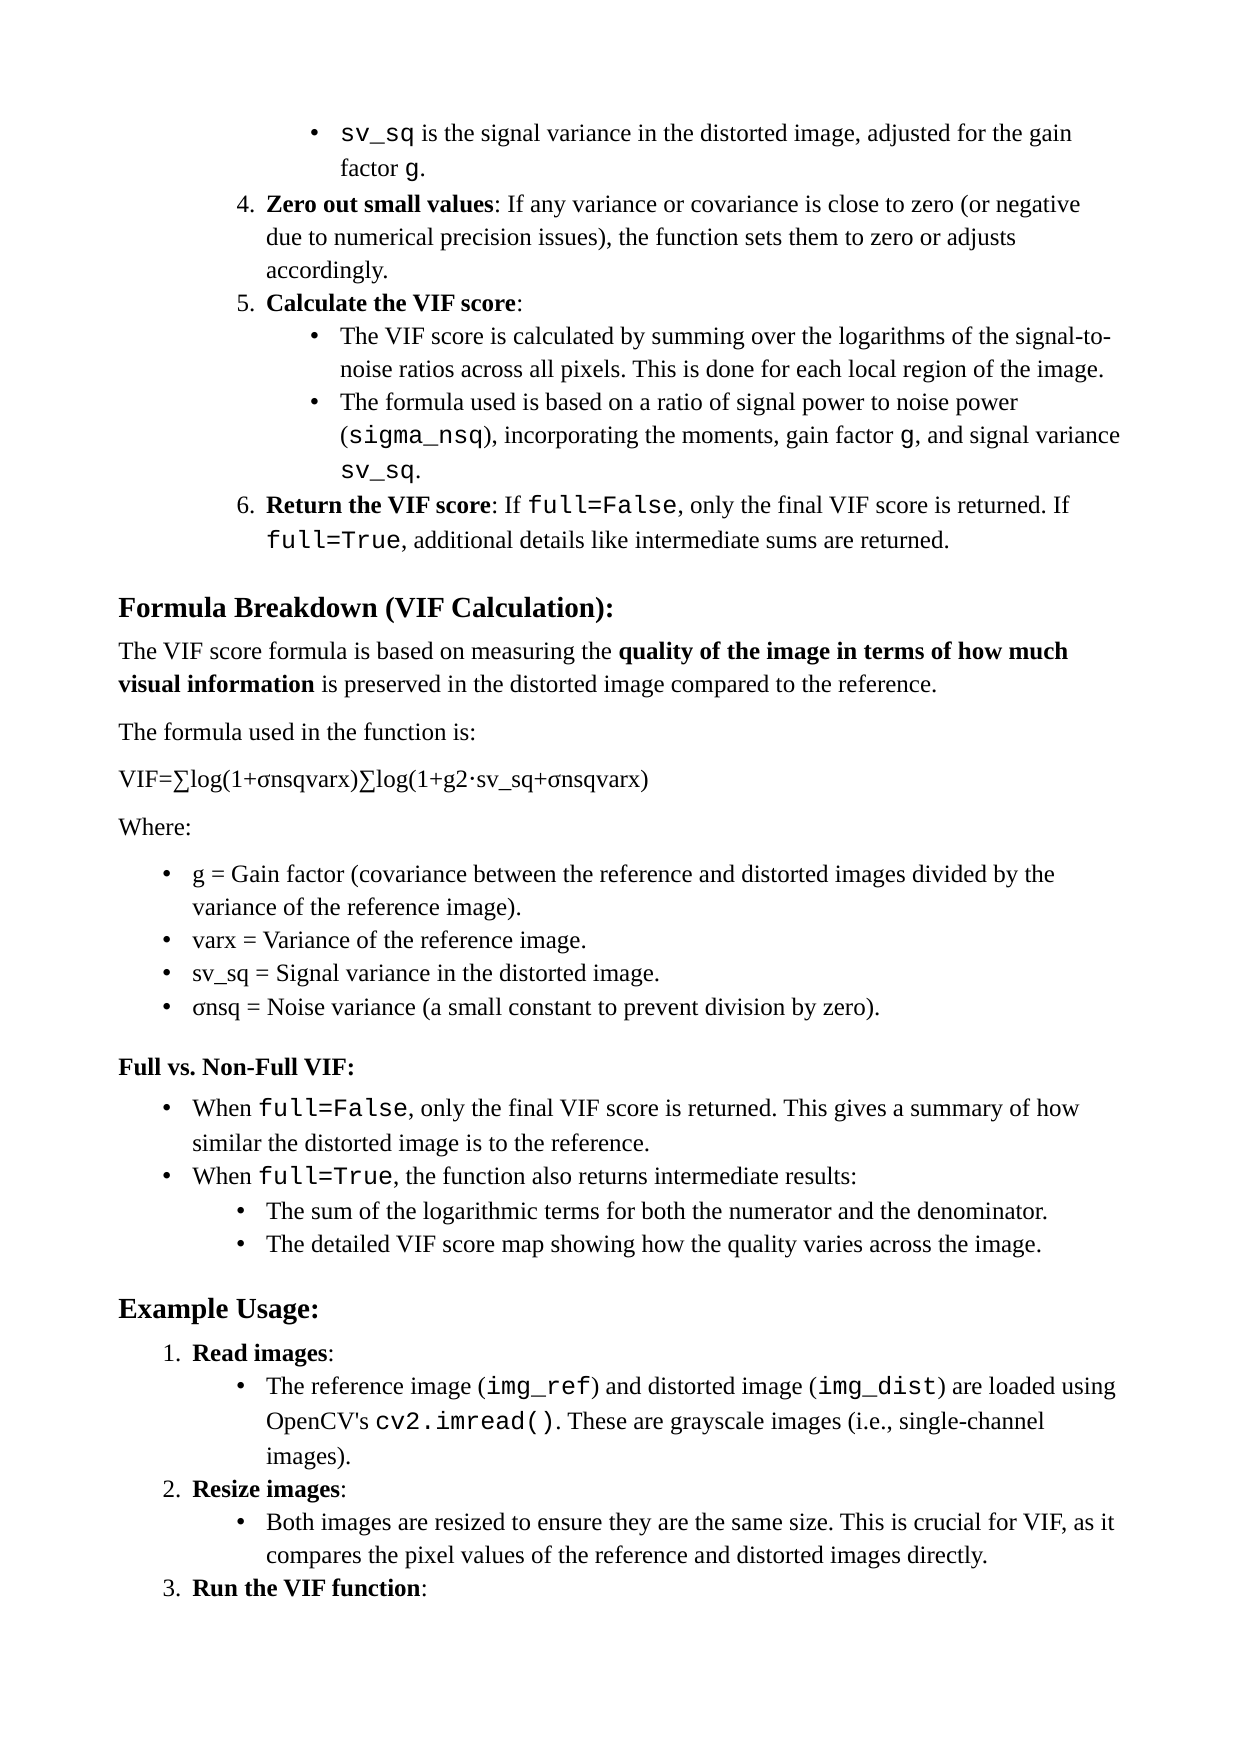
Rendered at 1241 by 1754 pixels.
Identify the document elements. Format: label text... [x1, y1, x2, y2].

list The detailed VIF score map showing how the quality varies across the image. [236, 1229, 1122, 1258]
list sv_sq = Signal variance in the distorted image. [162, 958, 1122, 987]
list σnsq​ = Noise variance (a small constant to prevent division by zero). [162, 992, 1122, 1020]
list varx​ = Variance of the reference image. [162, 926, 1122, 954]
text The VIF score formula is based on measuring the quality of the image in terms of how much visual information is preserved in the distorted image compared to the reference. [118, 636, 1122, 698]
list The reference image (img_ref) and distorted image (img_dist) are loaded using OpenCV's cv2.imread(). These are grayscale images (i.e., single-channel images). [236, 1371, 1122, 1470]
list sv_sq is the signal variance in the distorted image, adjusted for the gain factor g. [310, 118, 1122, 184]
subtitle Full vs. Non-Full VIF: [118, 1052, 1122, 1080]
list Resize images: [162, 1474, 1122, 1503]
list g = Gain factor (covariance between the reference and distorted images divided by the variance of the reference image). [162, 859, 1122, 921]
text VIF=∑log(1+σnsq​varx​​)∑log(1+g2⋅sv_sq+σnsq​varx​​)​ [118, 764, 1122, 793]
list Run the VIF function: [162, 1573, 1122, 1602]
list Calculate the VIF score: [236, 288, 1122, 316]
text The formula used in the function is: [118, 717, 1122, 745]
list When full=False, only the final VIF score is returned. This gives a summary of how similar the distorted image is to the reference. [162, 1093, 1122, 1157]
list The formula used is based on a ratio of signal power to noise power (sigma_nsq), incorporating the moments, gain factor g, and signal variance sv_sq. [310, 387, 1122, 486]
list Return the VIF score: If full=False, only the final VIF score is returned. If full=True, additional details like intermediate sums are returned. [236, 490, 1122, 556]
list Zero out small values: If any variance or covariance is close to zero (or negative due to numerical precision issues), the function sets them to zero or adjusts accordingly. [236, 189, 1122, 283]
list The VIF score is calculated by summing over the logarithms of the signal-to-noise ratios across all pixels. This is done for each local region of the image. [310, 321, 1122, 382]
list Read images: [162, 1338, 1122, 1366]
subtitle Example Usage: [118, 1292, 1122, 1325]
list When full=True, the function also returns intermediate results: [162, 1161, 1122, 1192]
text Where: [118, 812, 1122, 841]
list The sum of the logarithmic terms for both the numerator and the denominator. [236, 1196, 1122, 1225]
list Both images are resized to ensure they are the same size. This is crucial for VIF, as it compares the pixel values of the reference and distorted images directly. [236, 1507, 1122, 1569]
subtitle Formula Breakdown (VIF Calculation): [118, 590, 1122, 623]
